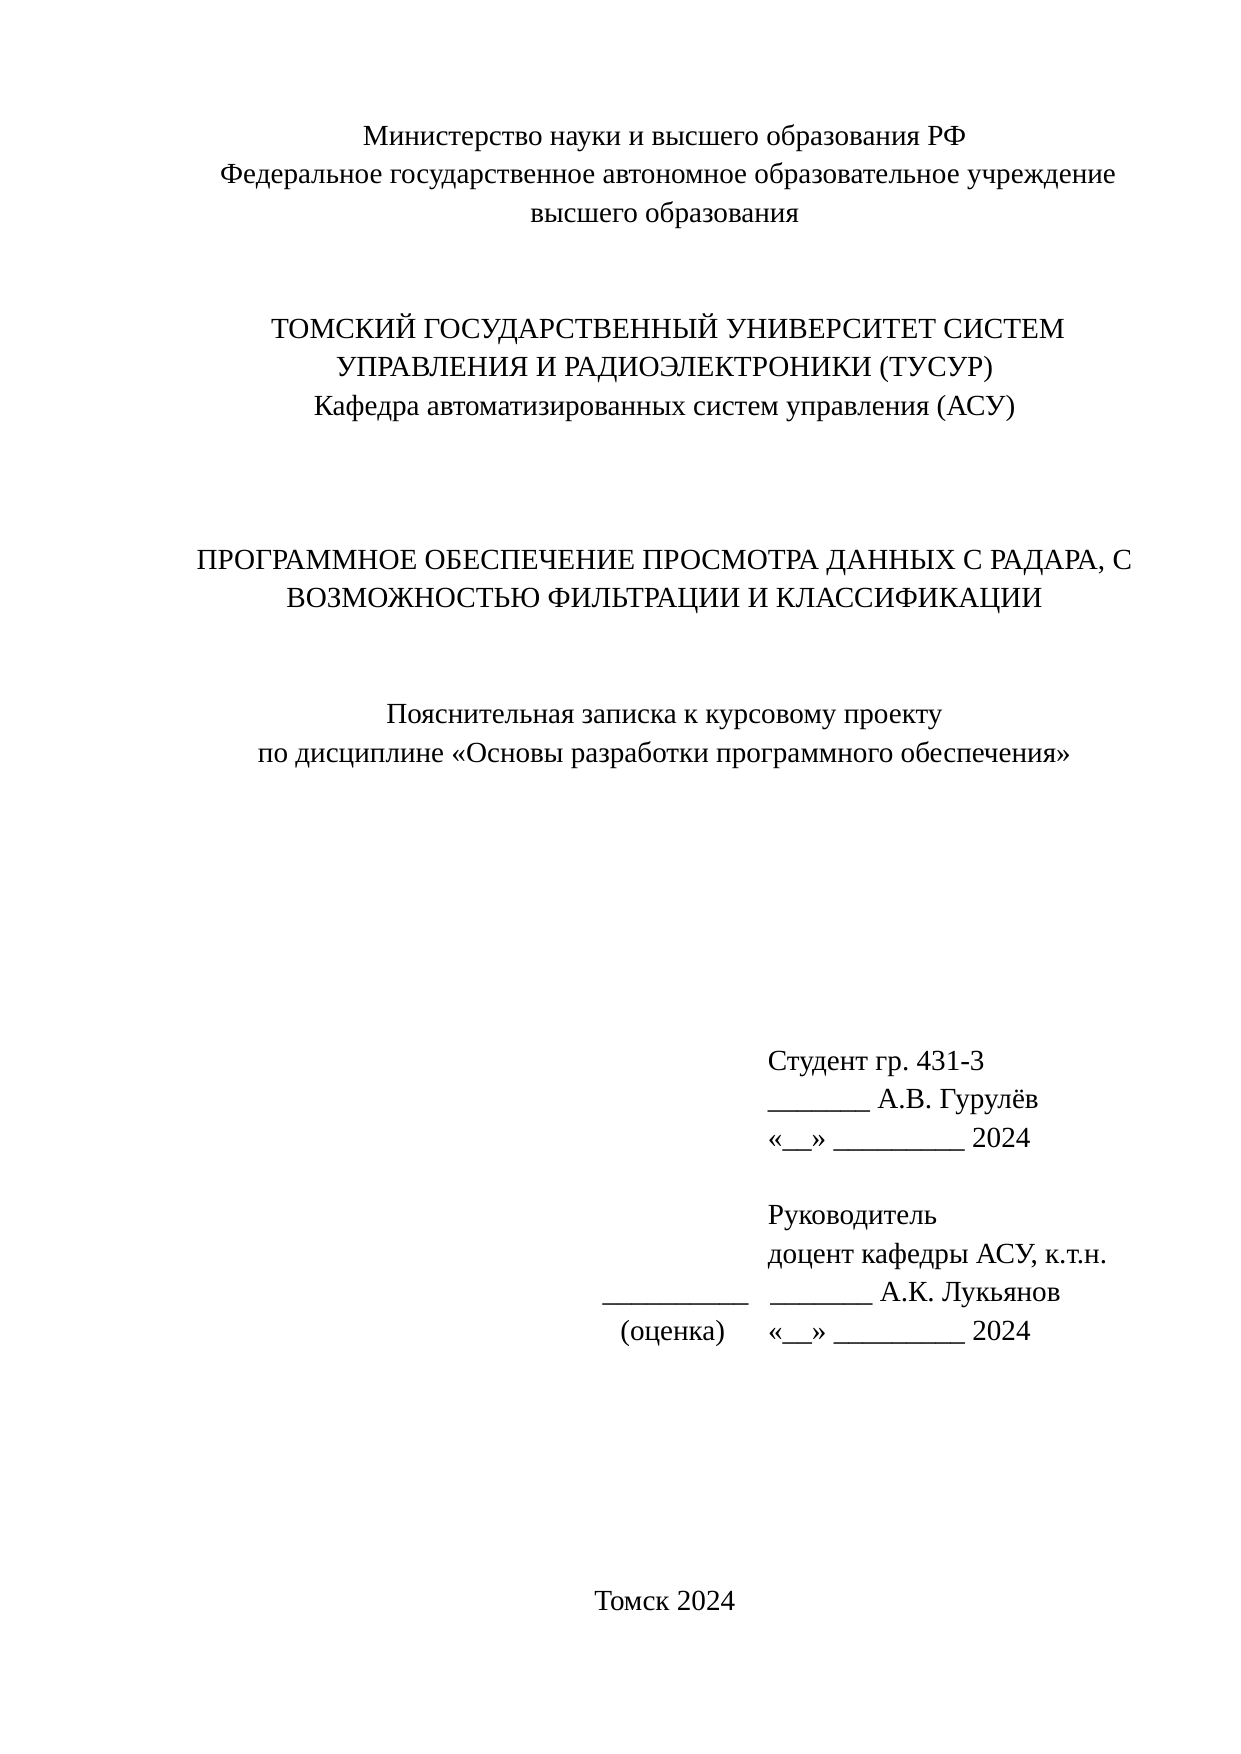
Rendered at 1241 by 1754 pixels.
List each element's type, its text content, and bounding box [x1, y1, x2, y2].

text (оценка) «__» _________ 2024 [620, 1313, 1152, 1346]
text Программное Обеспечение просмотра данных с радара, с возможностью фильтрации и классификации [177, 542, 1152, 614]
text Министерство науки и высшего образования РФ [177, 118, 1152, 152]
text Пояснительная записка к курсовому проекту по дисциплине «Основы разработки программного обеспечения» [177, 696, 1152, 768]
text «__» _________ 2024 [768, 1120, 1152, 1154]
text Томск 2024 [177, 1583, 1152, 1616]
text Кафедра автоматизированных систем управления (АСУ) [177, 388, 1152, 421]
text __________ _______ А.К. Лукьянов [602, 1274, 1152, 1308]
text _______ А.В. Гурулёв [768, 1082, 1152, 1115]
text Федеральное государственное автономное образовательное учреждение высшего образования [177, 157, 1152, 229]
text Руководитель [768, 1197, 1152, 1231]
text ТОМСКИЙ ГОСУДАРСТВЕННЫЙ УНИВЕРСИТЕТ СИСТЕМ УПРАВЛЕНИЯ И РАДИОЭЛЕКТРОНИКИ (ТУСУР) [177, 311, 1152, 383]
text доцент кафедры АСУ, к.т.н. [768, 1236, 1152, 1269]
text Студент гр. 431-3 [768, 1043, 1152, 1077]
